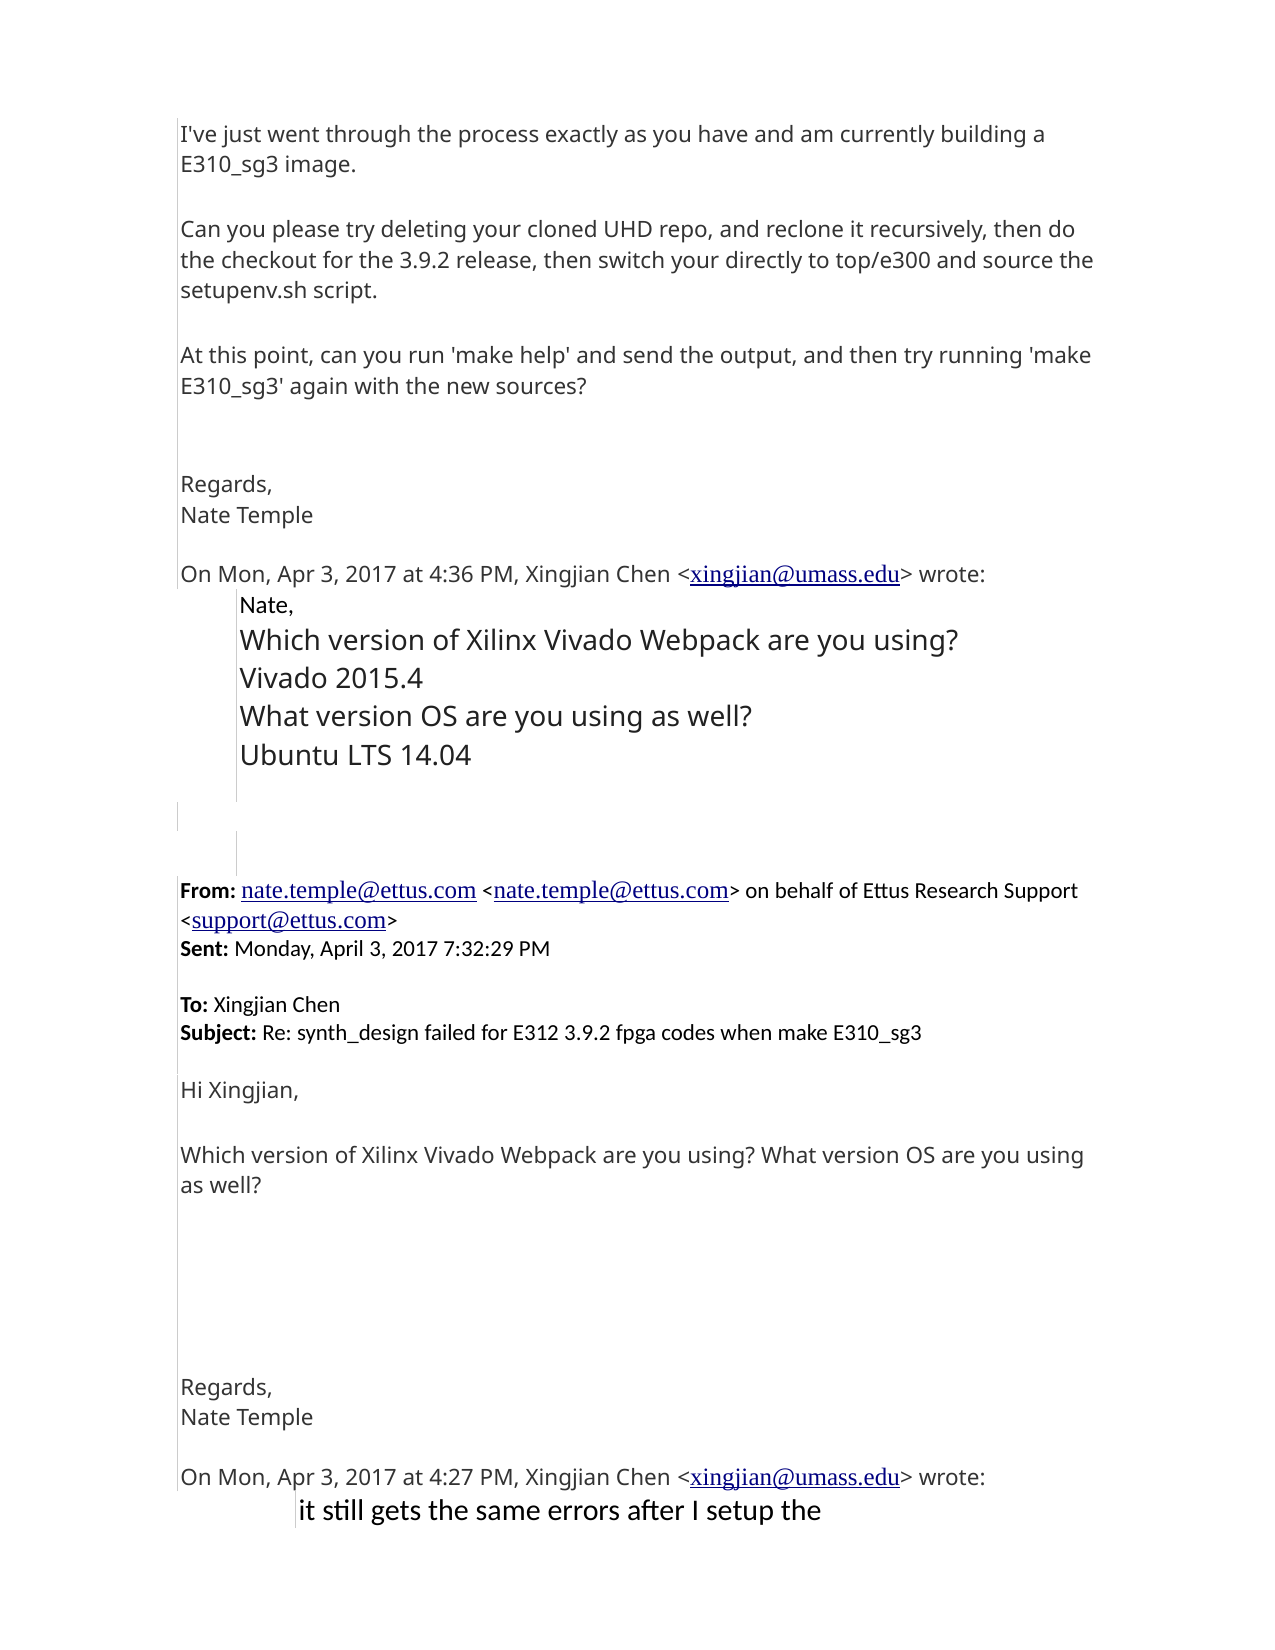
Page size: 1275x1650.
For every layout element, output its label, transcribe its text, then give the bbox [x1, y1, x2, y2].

text At this point, can you run 'make help' and send the output, and then try running 'make E310_sg3' again with the new sources? [178, 339, 1098, 401]
text Regards, [178, 1371, 1098, 1401]
text What version OS are you using as well? [237, 697, 1039, 735]
text Can you please try deleting your cloned UHD repo, and reclone it recursively, then do the checkout for the 3.9.2 release, then switch your directly to top/e300 and source the setupenv.sh script. [178, 213, 1098, 305]
text Nate Temple [178, 1401, 1098, 1432]
text Nate, [237, 589, 1039, 620]
text Which version of Xilinx Vivado Webpack are you using? [237, 620, 1039, 658]
text From: nate.temple@ettus.com <nate.temple@ettus.com> on behalf of Ettus Research Support <support@ettus.com> Sent: Monday, April 3, 2017 7:32:29 PM [178, 876, 1098, 962]
text Nate Temple [178, 499, 1098, 530]
text it still gets the same errors after I setup the [296, 1491, 980, 1528]
text Regards, [178, 469, 1098, 499]
text Ubuntu LTS 14.04 [237, 735, 1039, 773]
text On Mon, Apr 3, 2017 at 4:36 PM, Xingjian Chen <xingjian@umass.edu> wrote: [178, 559, 1098, 589]
text On Mon, Apr 3, 2017 at 4:27 PM, Xingjian Chen <xingjian@umass.edu> wrote: [178, 1461, 1098, 1491]
text Vivado 2015.4 [237, 658, 1039, 697]
text Hi Xingjian, [178, 1074, 1098, 1105]
text I've just went through the process exactly as you have and am currently building a E310_sg3 image. [178, 118, 1098, 179]
text To: Xingjian Chen Subject: Re: synth_design failed for E312 3.9.2 fpga codes when make E310_sg3 [178, 962, 1098, 1046]
text Which version of Xilinx Vivado Webpack are you using? What version OS are you using as well? [178, 1139, 1098, 1201]
